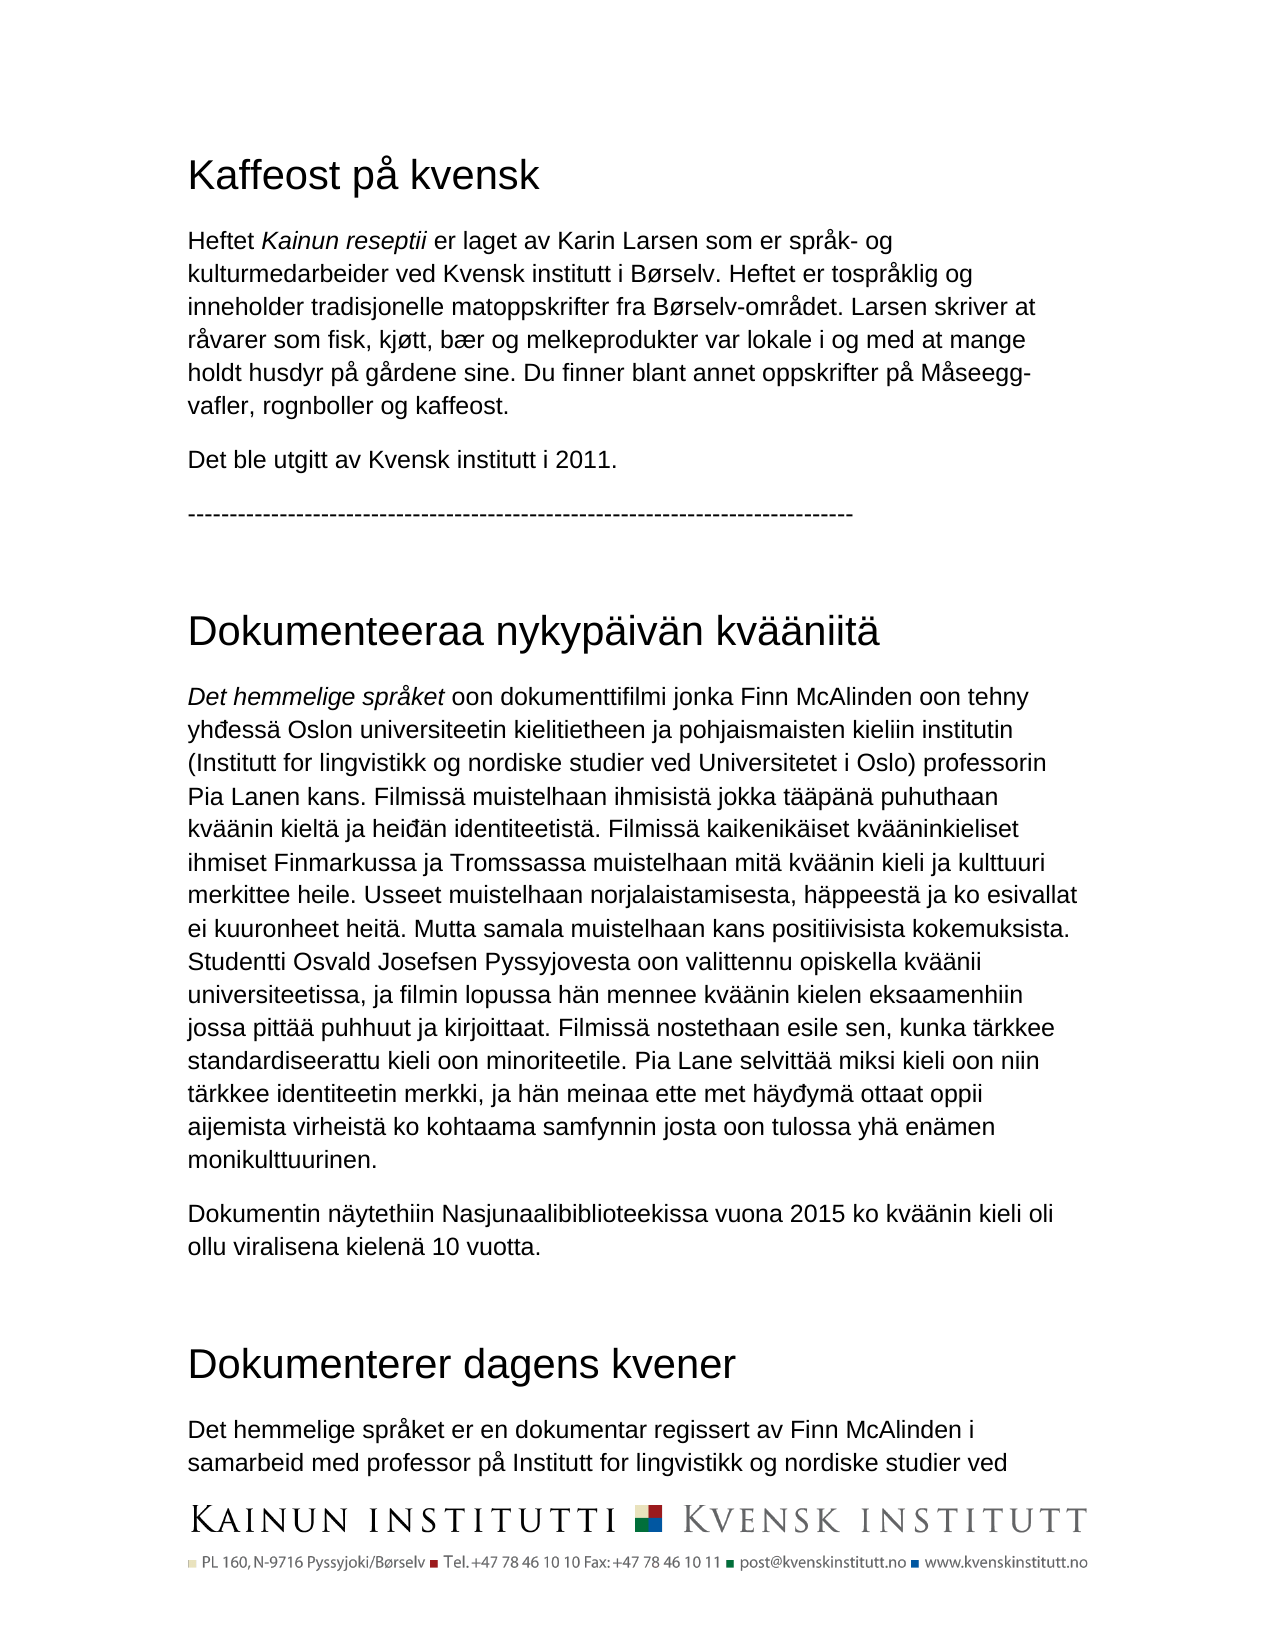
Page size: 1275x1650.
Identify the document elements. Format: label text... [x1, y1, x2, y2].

text -------------------------------------------------------------------------------- [187, 499, 1087, 527]
picture [187, 1505, 1088, 1573]
text Dokumenteeraa nykypäivän kvääniitä [187, 606, 1087, 654]
text Det hemmelige språket oon dokumenttifilmi jonka Finn McAlinden oon tehny yhđessä Oslon universiteetin kielitietheen ja pohjaismaisten kieliin institutin (Institutt for lingvistikk og nordiske studier ved Universitetet i Oslo) professorin Pia Lanen kans. Filmissä muistelhaan ihmisistä jokka tääpänä puhuthaan kväänin kieltä ja heiđän identiteetistä. Filmissä kaikenikäiset kvääninkieliset ihmiset Finmarkussa ja Tromssassa muistelhaan mitä kväänin kieli ja kulttuuri merkittee heile. Usseet muistelhaan norjalaistamisesta, häppeestä ja ko esivallat ei kuuronheet heitä. Mutta samala muistelhaan kans positiivisista kokemuksista. Studentti Osvald Josefsen Pyssyjovesta oon valittennu opiskella kväänii universiteetissa, ja filmin lopussa hän mennee kväänin kielen eksaamenhiin jossa pittää puhhuut ja kirjoittaat. Filmissä nostethaan esile sen, kunka tärkkee standardiseerattu kieli oon minoriteetile. Pia Lane selvittää miksi kieli oon niin tärkkee identiteetin merkki, ja hän meinaa ette met häyđymä ottaat oppii aijemista virheistä ko kohtaama samfynnin josta oon tulossa yhä enämen monikulttuurinen. [187, 682, 1087, 1173]
text Dokumenterer dagens kvener [187, 1339, 1087, 1387]
text Heftet Kainun reseptii er laget av Karin Larsen som er språk- og kulturmedarbeider ved Kvensk institutt i Børselv. Heftet er tospråklig og inneholder tradisjonelle matoppskrifter fra Børselv-området. Larsen skriver at råvarer som fisk, kjøtt, bær og melkeprodukter var lokale i og med at mange holdt husdyr på gårdene sine. Du finner blant annet oppskrifter på Måseegg-vafler, rognboller og kaffeost. [187, 226, 1087, 420]
text Dokumentin näytethiin Nasjunaalibiblioteekissa vuona 2015 ko kväänin kieli oli ollu viralisena kielenä 10 vuotta. [187, 1198, 1087, 1260]
text Det ble utgitt av Kvensk institutt i 2011. [187, 445, 1087, 474]
text Det hemmelige språket er en dokumentar regissert av Finn McAlinden i samarbeid med professor på Institutt for lingvistikk og nordiske studier ved [187, 1415, 1087, 1477]
text Kaffeost på kvensk [187, 150, 1087, 198]
